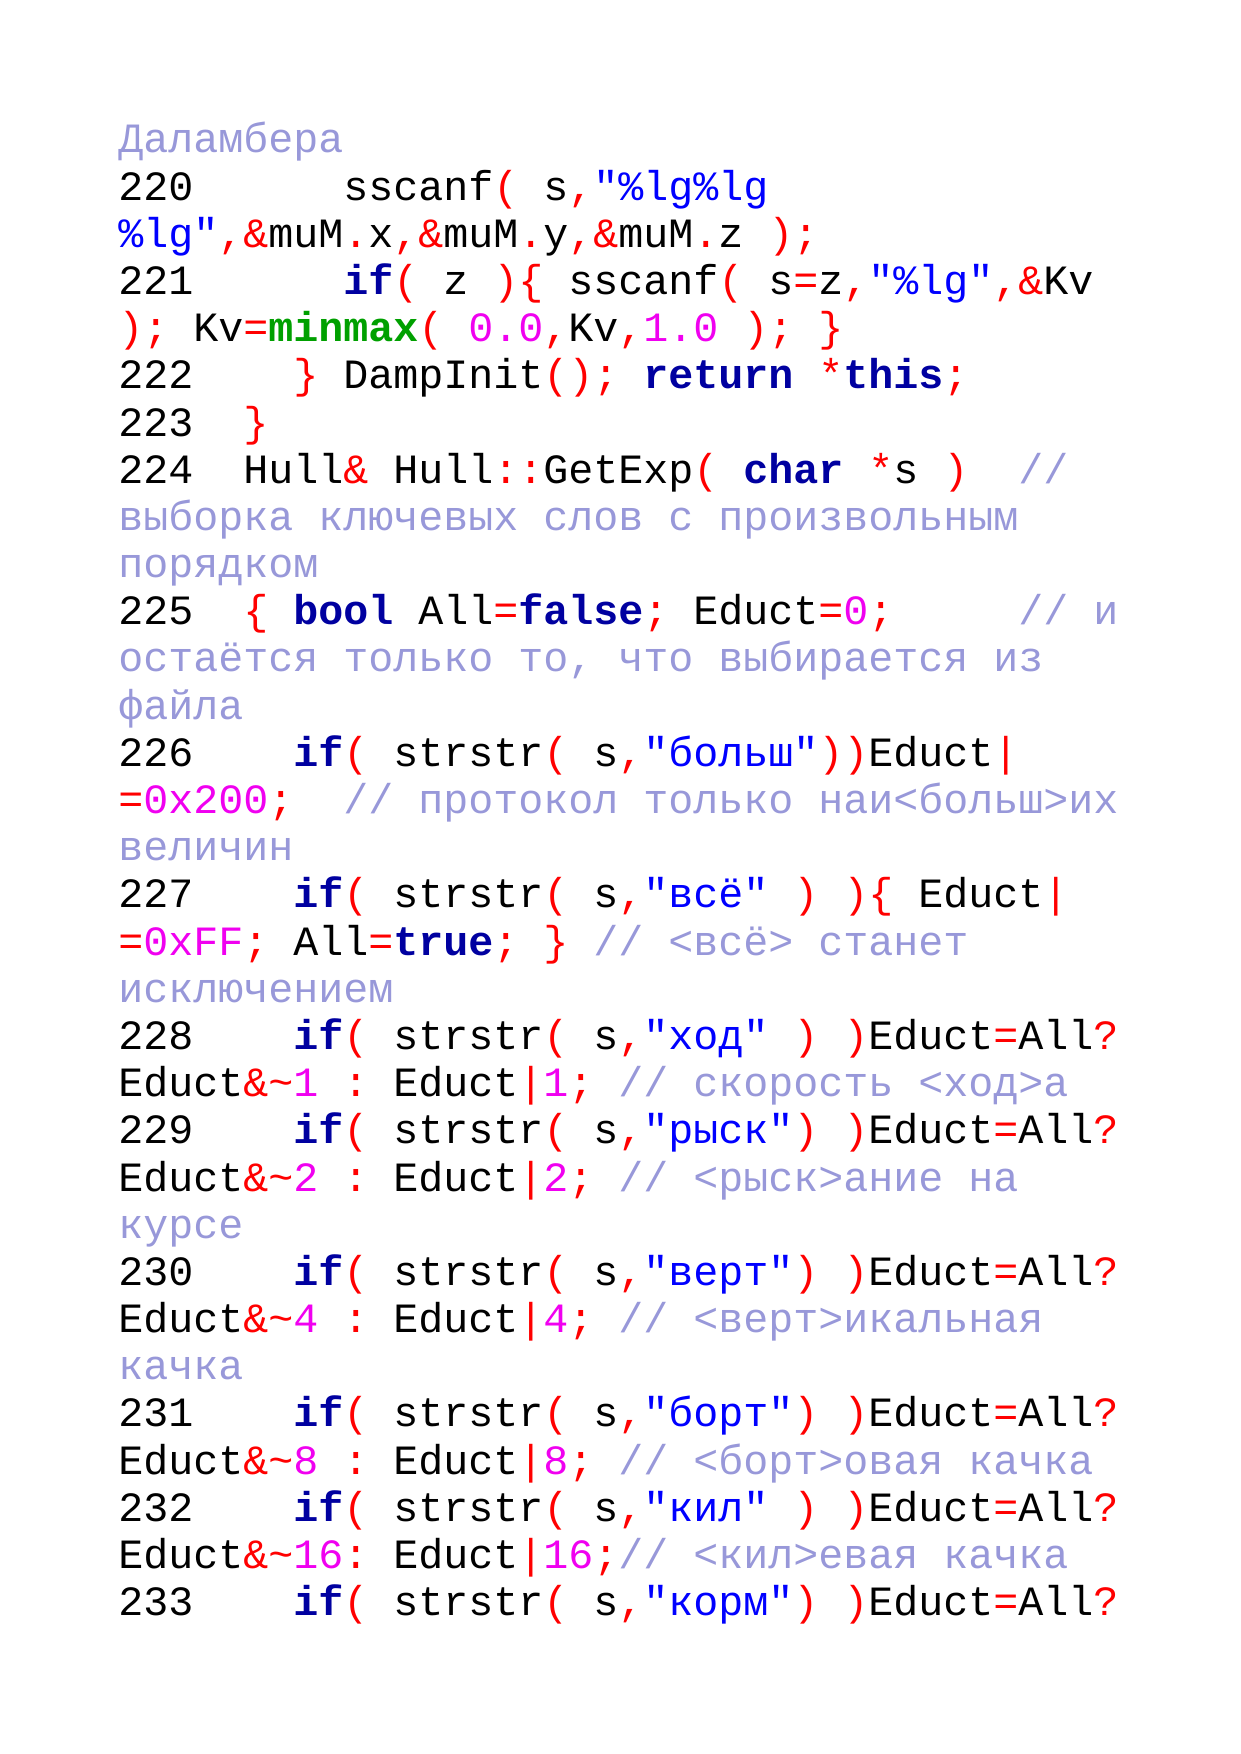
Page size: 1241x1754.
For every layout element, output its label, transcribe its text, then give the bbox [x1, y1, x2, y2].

subtitle 231 if( strstr( s,"борт") )Educt=All? Educt&~8 : Educt|8; // <борт>овая качка [518, 1392, 1122, 1487]
subtitle 226 if( strstr( s,"больш"))Educt|=0x200; // протокол только наи<больш>их величин [118, 732, 1122, 873]
subtitle Даламбера [118, 118, 1122, 165]
subtitle 232 if( strstr( s,"кил" ) )Educt=All? Educt&~16: Educt|16;// <кил>евая качка [118, 1487, 393, 1581]
subtitle 228 if( strstr( s,"ход" ) )Educt=All? Educt&~1 : Educt|1; // скорость <ход>а [518, 1015, 1122, 1109]
subtitle 223 } [118, 401, 1122, 448]
subtitle 221 if( z ){ sscanf( s=z,"%lg",&Kv ); Kv=minmax( 0.0,Kv,1.0 ); } [618, 260, 1122, 354]
subtitle 225 { bool All=false; Educt=0; // и остаётся только то, что выбирается из файла [118, 590, 1122, 732]
subtitle 233 if( strstr( s,"корм") )Educt=All? Educt&~32: Educt|32; // ускорения в <корм>е [618, 1581, 868, 1628]
subtitle 228 if( strstr( s,"ход" ) )Educt=All? Educt&~1 : Educt|1; // скорость <ход>а [118, 1015, 393, 1109]
subtitle 230 if( strstr( s,"верт") )Educt=All? Educt&~4 : Educt|4; // <верт>икальная качка [118, 1251, 1122, 1392]
subtitle 232 if( strstr( s,"кил" ) )Educt=All? Educt&~16: Educt|16;// <кил>евая качка [518, 1487, 1122, 1581]
subtitle 222 } DampInit(); return *this; [543, 354, 1122, 401]
subtitle 233 if( strstr( s,"корм") )Educt=All? Educt&~32: Educt|32; // ускорения в <корм>е [543, 1581, 593, 1628]
subtitle 222 } DampInit(); return *this; [118, 354, 343, 401]
subtitle 220 sscanf( s,"%lg%lg%lg",&muM.x,&muM.y,&muM.z ); [118, 165, 1122, 260]
subtitle 229 if( strstr( s,"рыск") )Educt=All? Educt&~2 : Educt|2; // <рыск>ание на курсе [118, 1109, 1122, 1251]
subtitle 224 Hull& Hull::GetExp( char *s ) // выборка ключевых слов с произвольным порядком [118, 448, 1122, 590]
subtitle 221 if( z ){ sscanf( s=z,"%lg",&Kv ); Kv=minmax( 0.0,Kv,1.0 ); } [118, 260, 568, 354]
subtitle 233 if( strstr( s,"корм") )Educt=All? Educt&~32: Educt|32; // ускорения в <корм>е [118, 1581, 393, 1628]
subtitle 231 if( strstr( s,"борт") )Educt=All? Educt&~8 : Educt|8; // <борт>овая качка [118, 1392, 393, 1487]
subtitle 227 if( strstr( s,"всё" ) ){ Educt|=0xFF; All=true; } // <всё> станет исключением [118, 873, 1122, 1015]
